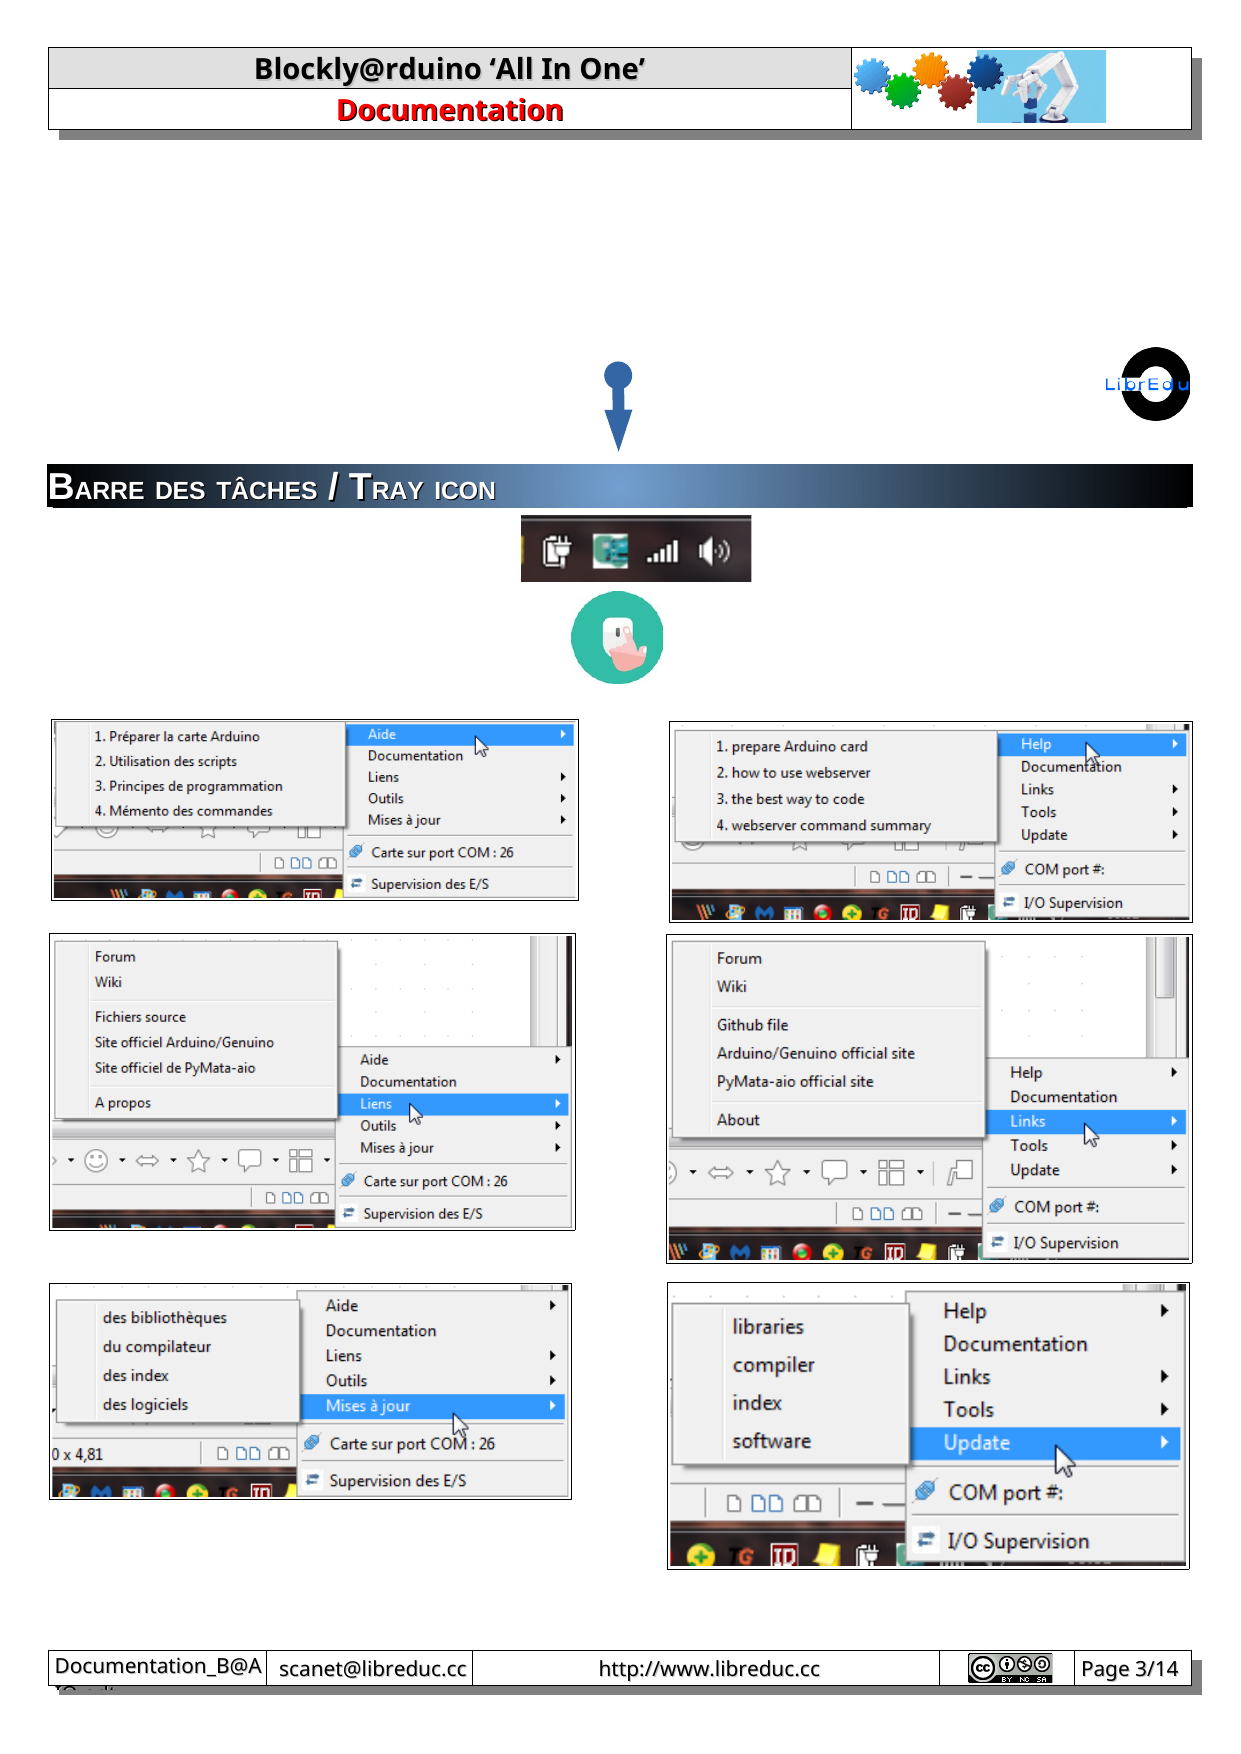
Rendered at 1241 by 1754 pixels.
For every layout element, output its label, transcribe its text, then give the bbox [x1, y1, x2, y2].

picture [977, 50, 1107, 123]
subtitle Barre des tâches / Tray icon [47, 464, 1193, 507]
picture [668, 937, 1189, 1260]
picture [571, 591, 664, 684]
picture [1106, 347, 1190, 421]
picture [52, 936, 572, 1228]
picture [521, 515, 752, 582]
picture [968, 1653, 1053, 1683]
picture [670, 1284, 1186, 1566]
picture [53, 721, 576, 898]
picture [671, 724, 1190, 920]
picture [52, 1285, 569, 1497]
